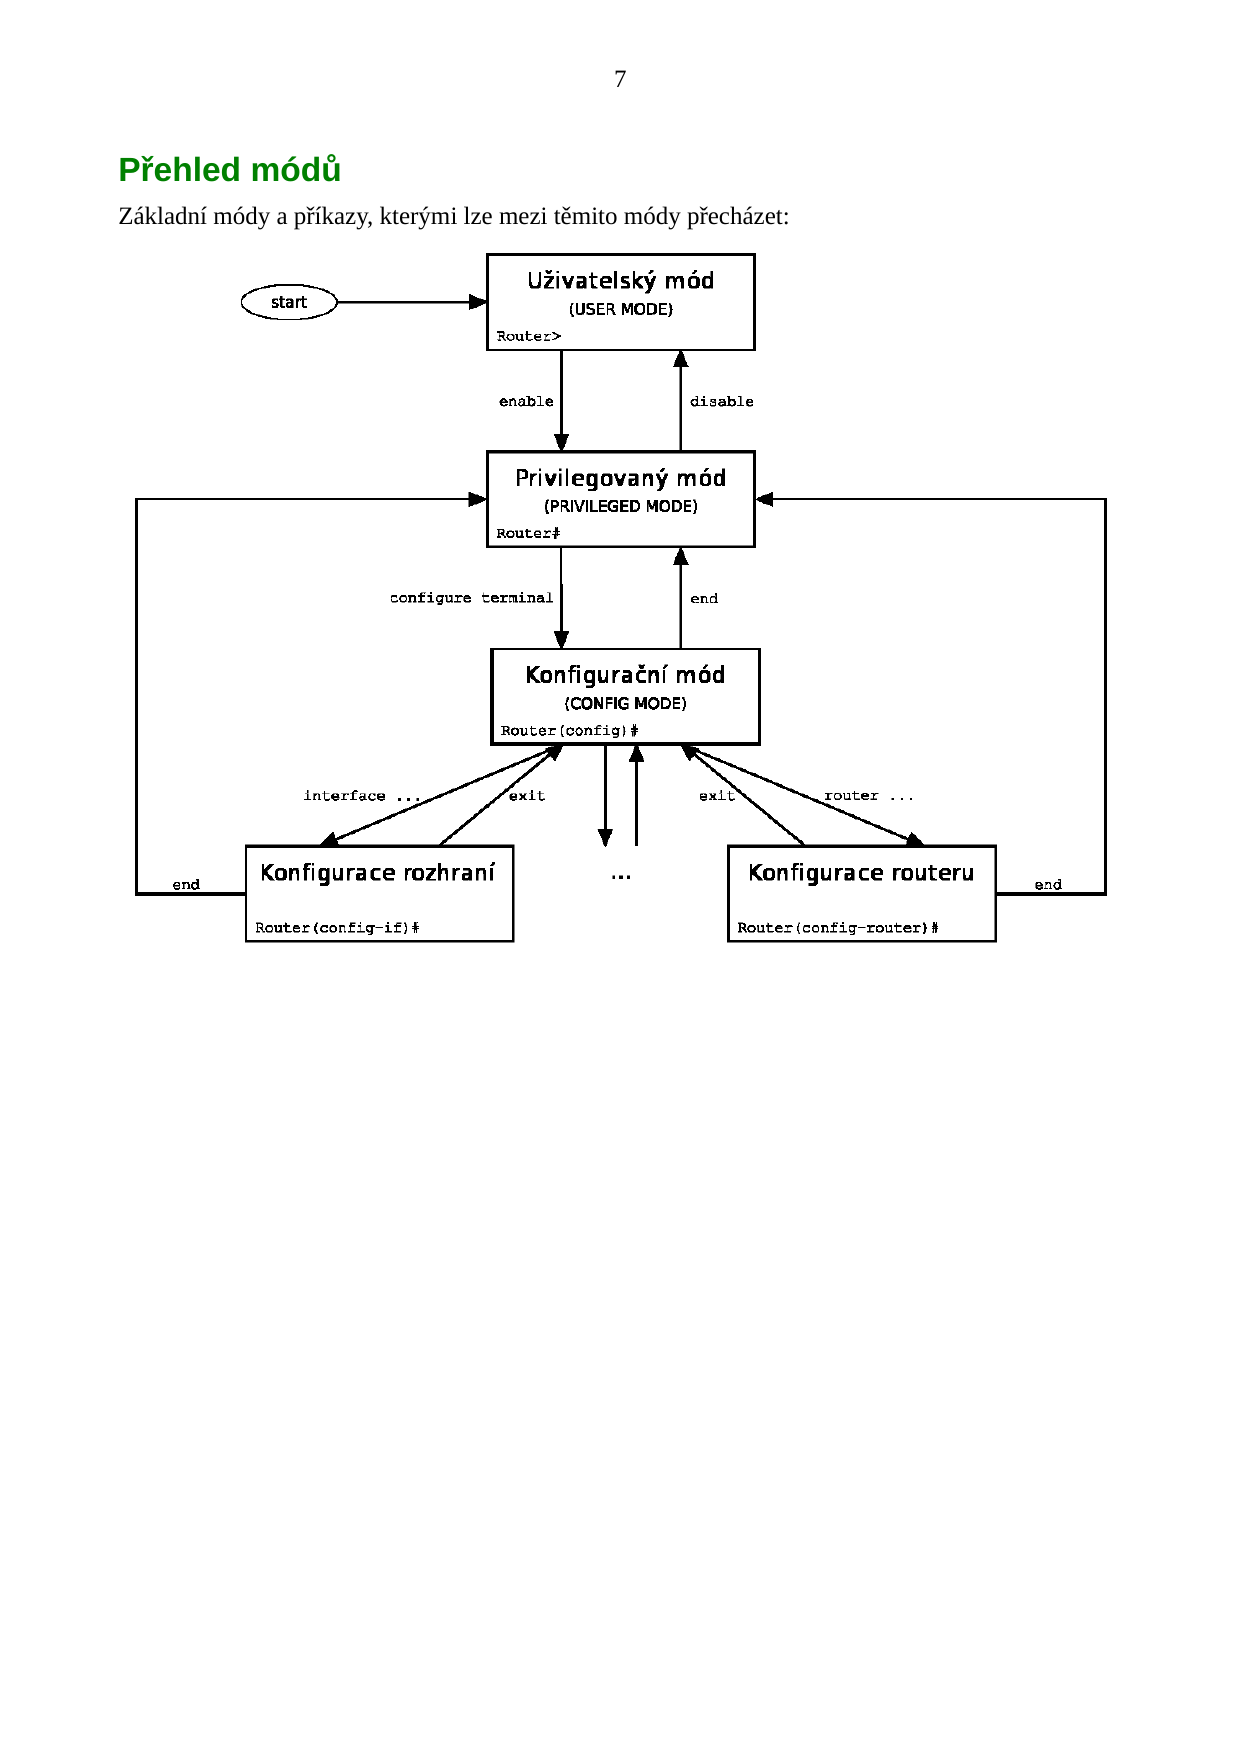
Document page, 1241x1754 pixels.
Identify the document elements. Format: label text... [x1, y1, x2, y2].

subtitle Přehled módů [118, 150, 1122, 189]
text Základní módy a příkazy, kterými lze mezi těmito módy přecházet: [118, 201, 1122, 230]
picture [118, 242, 1123, 953]
